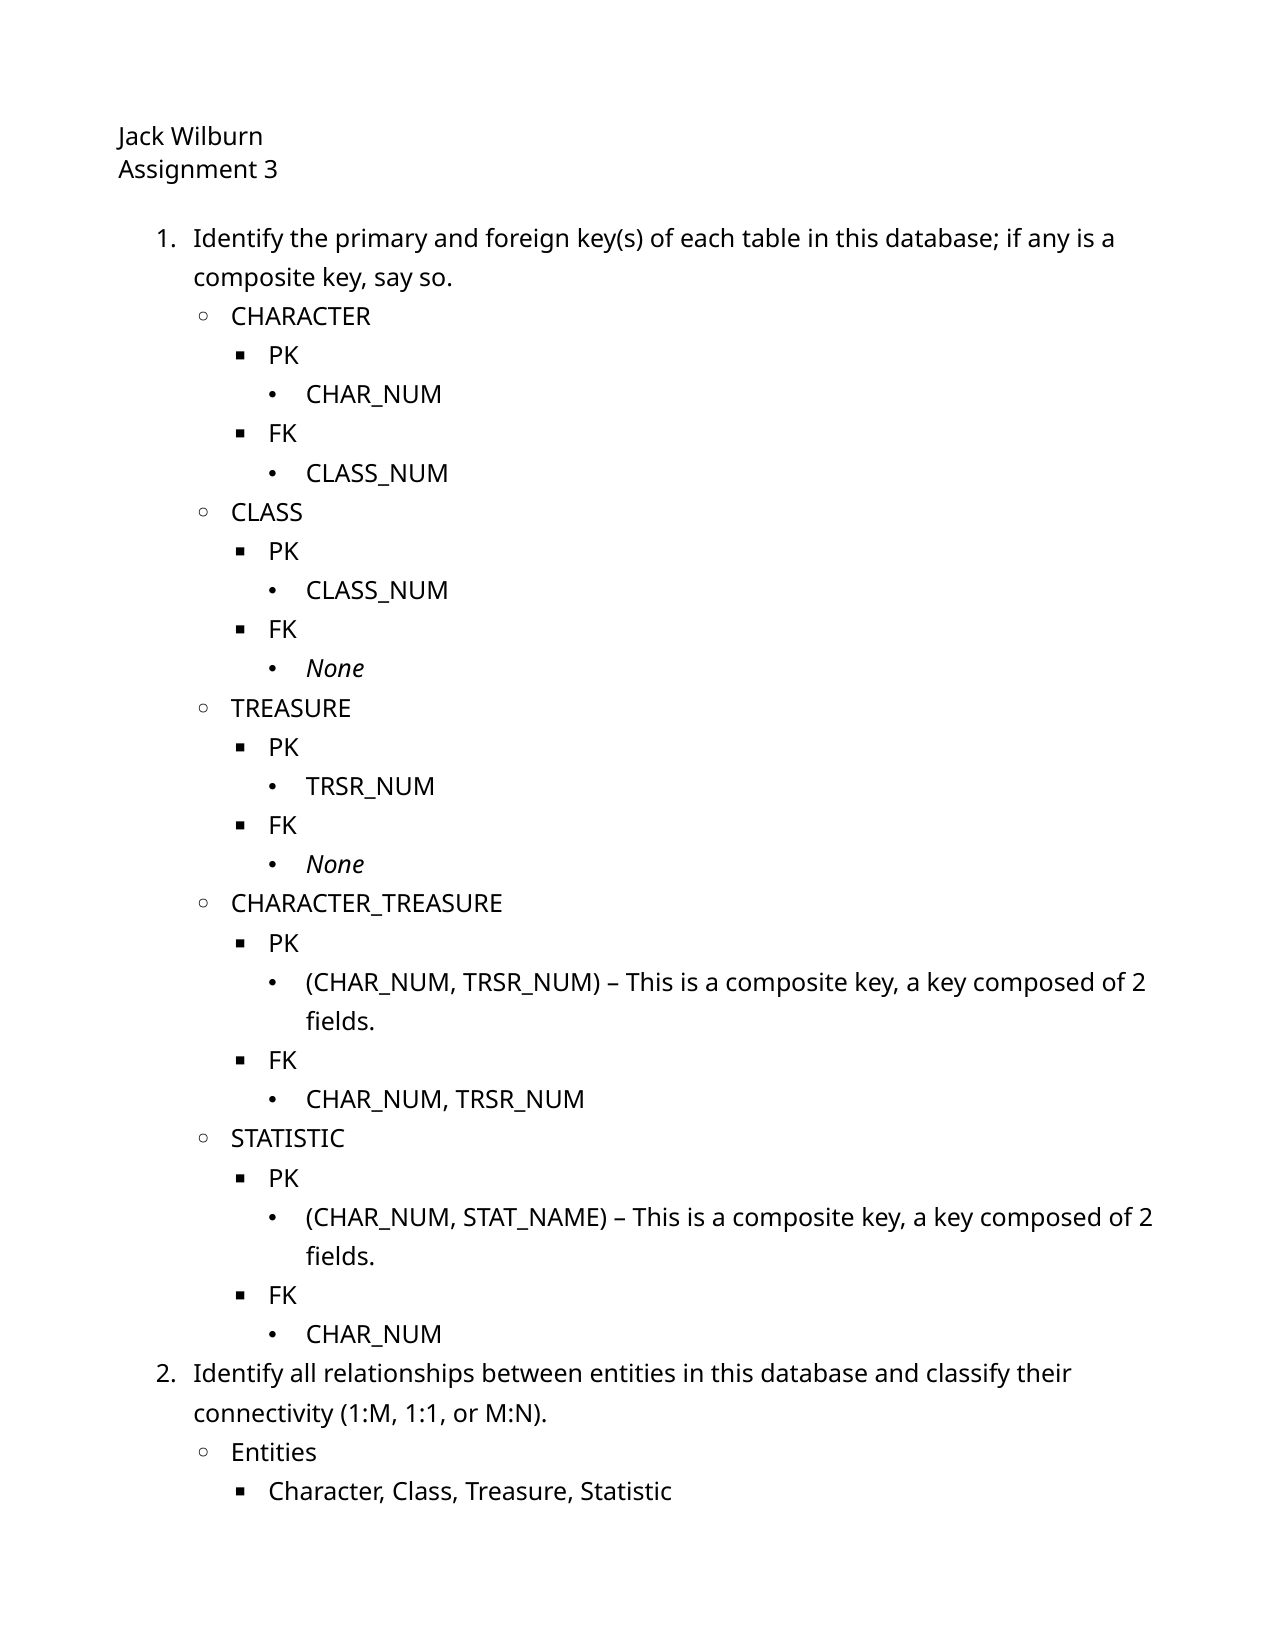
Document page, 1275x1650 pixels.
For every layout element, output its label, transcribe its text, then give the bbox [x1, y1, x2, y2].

list CHARACTER [193, 299, 1157, 333]
list Entities [193, 1434, 1157, 1468]
list CHAR_NUM, TRSR_NUM [268, 1082, 1157, 1116]
list FK [231, 1278, 1157, 1312]
list CLASS_NUM [268, 455, 1157, 489]
list PK [231, 338, 1157, 372]
list Identify the primary and foreign key(s) of each table in this database; if any is a composite key, say so. [156, 220, 1157, 293]
list FK [231, 808, 1157, 842]
list None [268, 847, 1157, 881]
list PK [231, 925, 1157, 959]
list PK [231, 729, 1157, 763]
list None [268, 651, 1157, 685]
list PK [231, 534, 1157, 568]
text Jack Wilburn [118, 118, 1157, 152]
list TREASURE [193, 690, 1157, 724]
list CHAR_NUM [268, 1317, 1157, 1351]
list FK [231, 1043, 1157, 1077]
list FK [231, 416, 1157, 450]
list STATISTIC [193, 1121, 1157, 1155]
list (CHAR_NUM, TRSR_NUM) – This is a composite key, a key composed of 2 fields. [268, 964, 1157, 1038]
list CHAR_NUM [268, 377, 1157, 411]
list Character, Class, Treasure, Statistic [231, 1474, 1157, 1508]
list CLASS_NUM [268, 573, 1157, 607]
list TRSR_NUM [268, 769, 1157, 803]
list CLASS [193, 494, 1157, 528]
text Assignment 3 [118, 152, 1157, 186]
list (CHAR_NUM, STAT_NAME) – This is a composite key, a key composed of 2 fields. [268, 1199, 1157, 1273]
list CHARACTER_TREASURE [193, 886, 1157, 920]
list FK [231, 612, 1157, 646]
list Identify all relationships between entities in this database and classify their connectivity (1:M, 1:1, or M:N). [156, 1356, 1157, 1429]
list PK [231, 1160, 1157, 1194]
